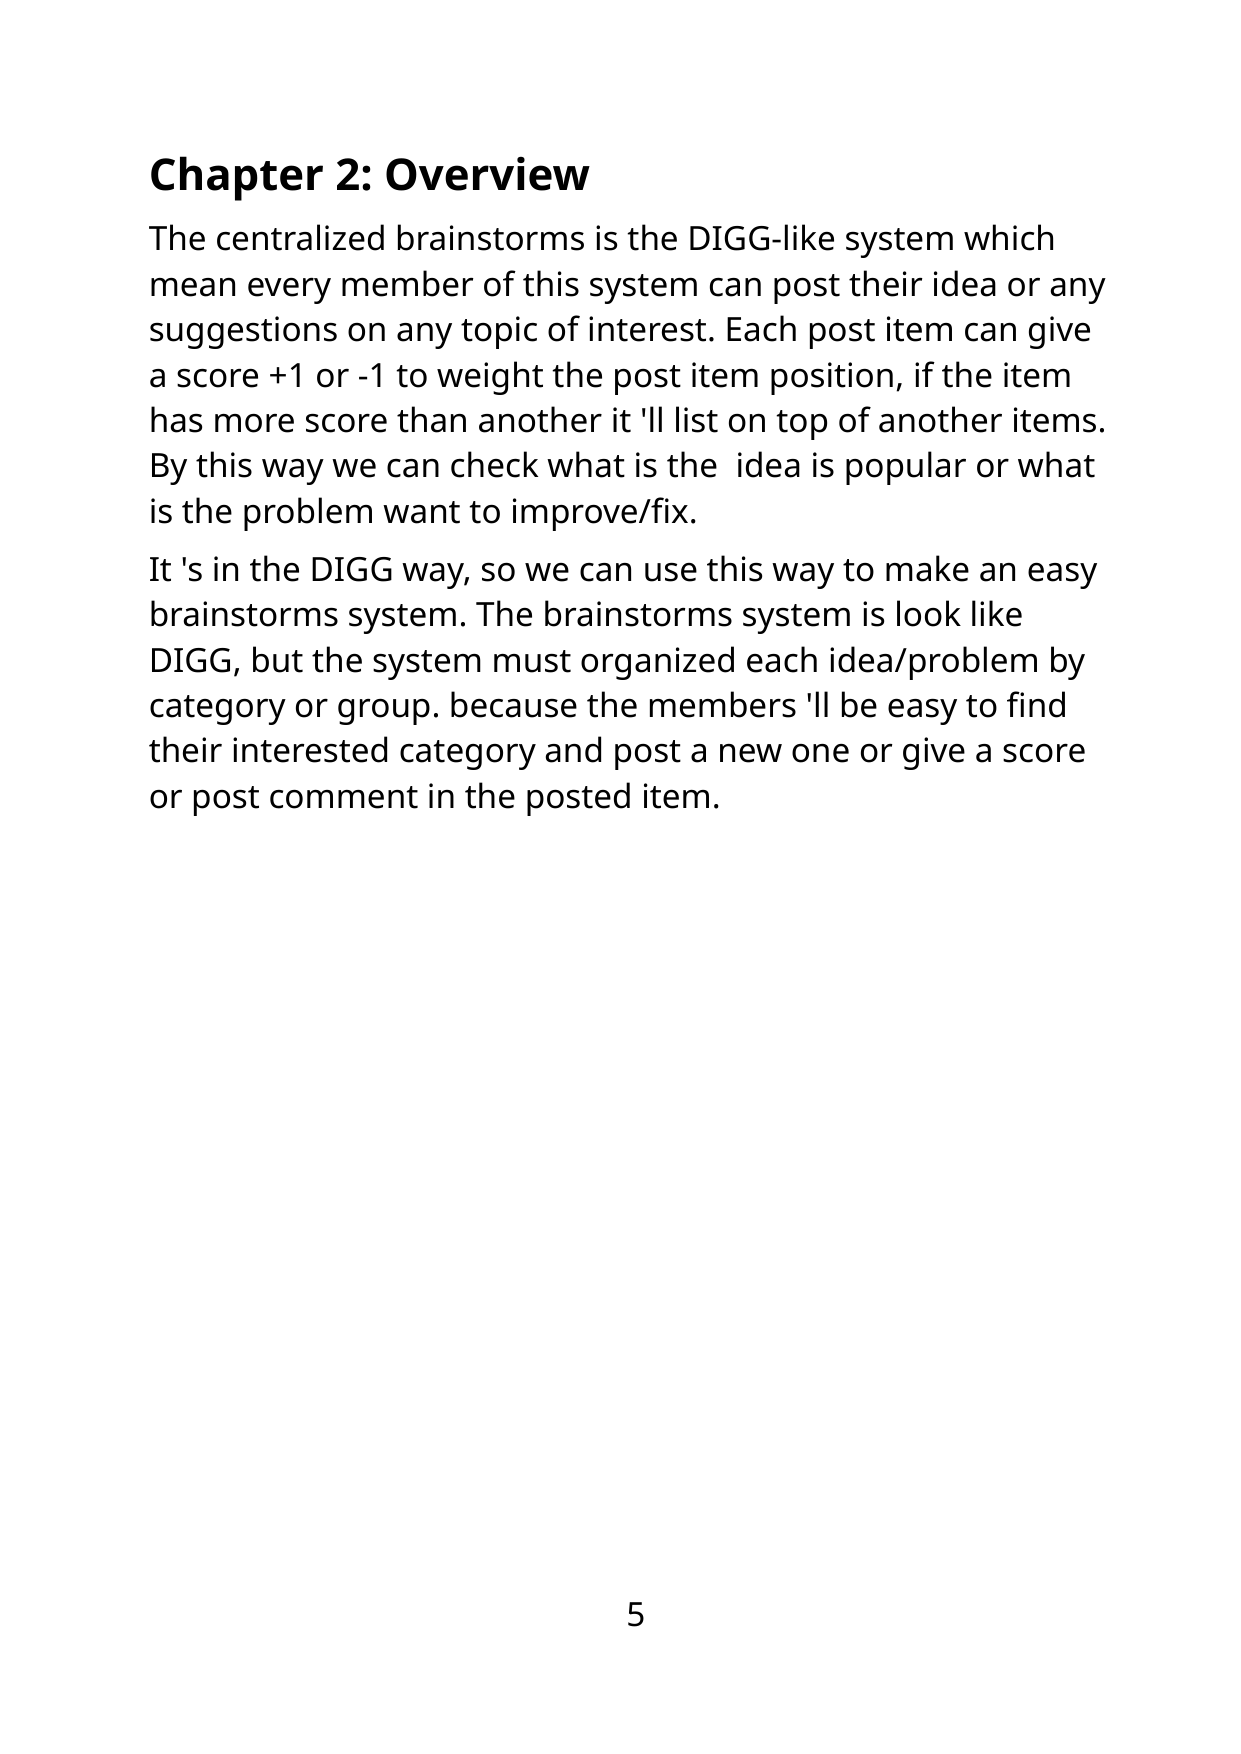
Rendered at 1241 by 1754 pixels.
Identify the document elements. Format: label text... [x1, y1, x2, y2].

text It 's in the DIGG way, so we can use this way to make an easy brainstorms system. The brainstorms system is look like DIGG, but the system must organized each idea/problem by category or group. because the members 'll be easy to find their interested category and post a new one or give a score or post comment in the posted item. [148, 546, 1123, 818]
subtitle Chapter 2: Overview [148, 143, 1123, 203]
text The centralized brainstorms is the DIGG-like system which mean every member of this system can post their idea or any suggestions on any topic of interest. Each post item can give a score +1 or -1 to weight the post item position, if the item has more score than another it 'll list on top of another items. By this way we can check what is the idea is popular or what is the problem want to improve/fix. [148, 215, 1123, 533]
